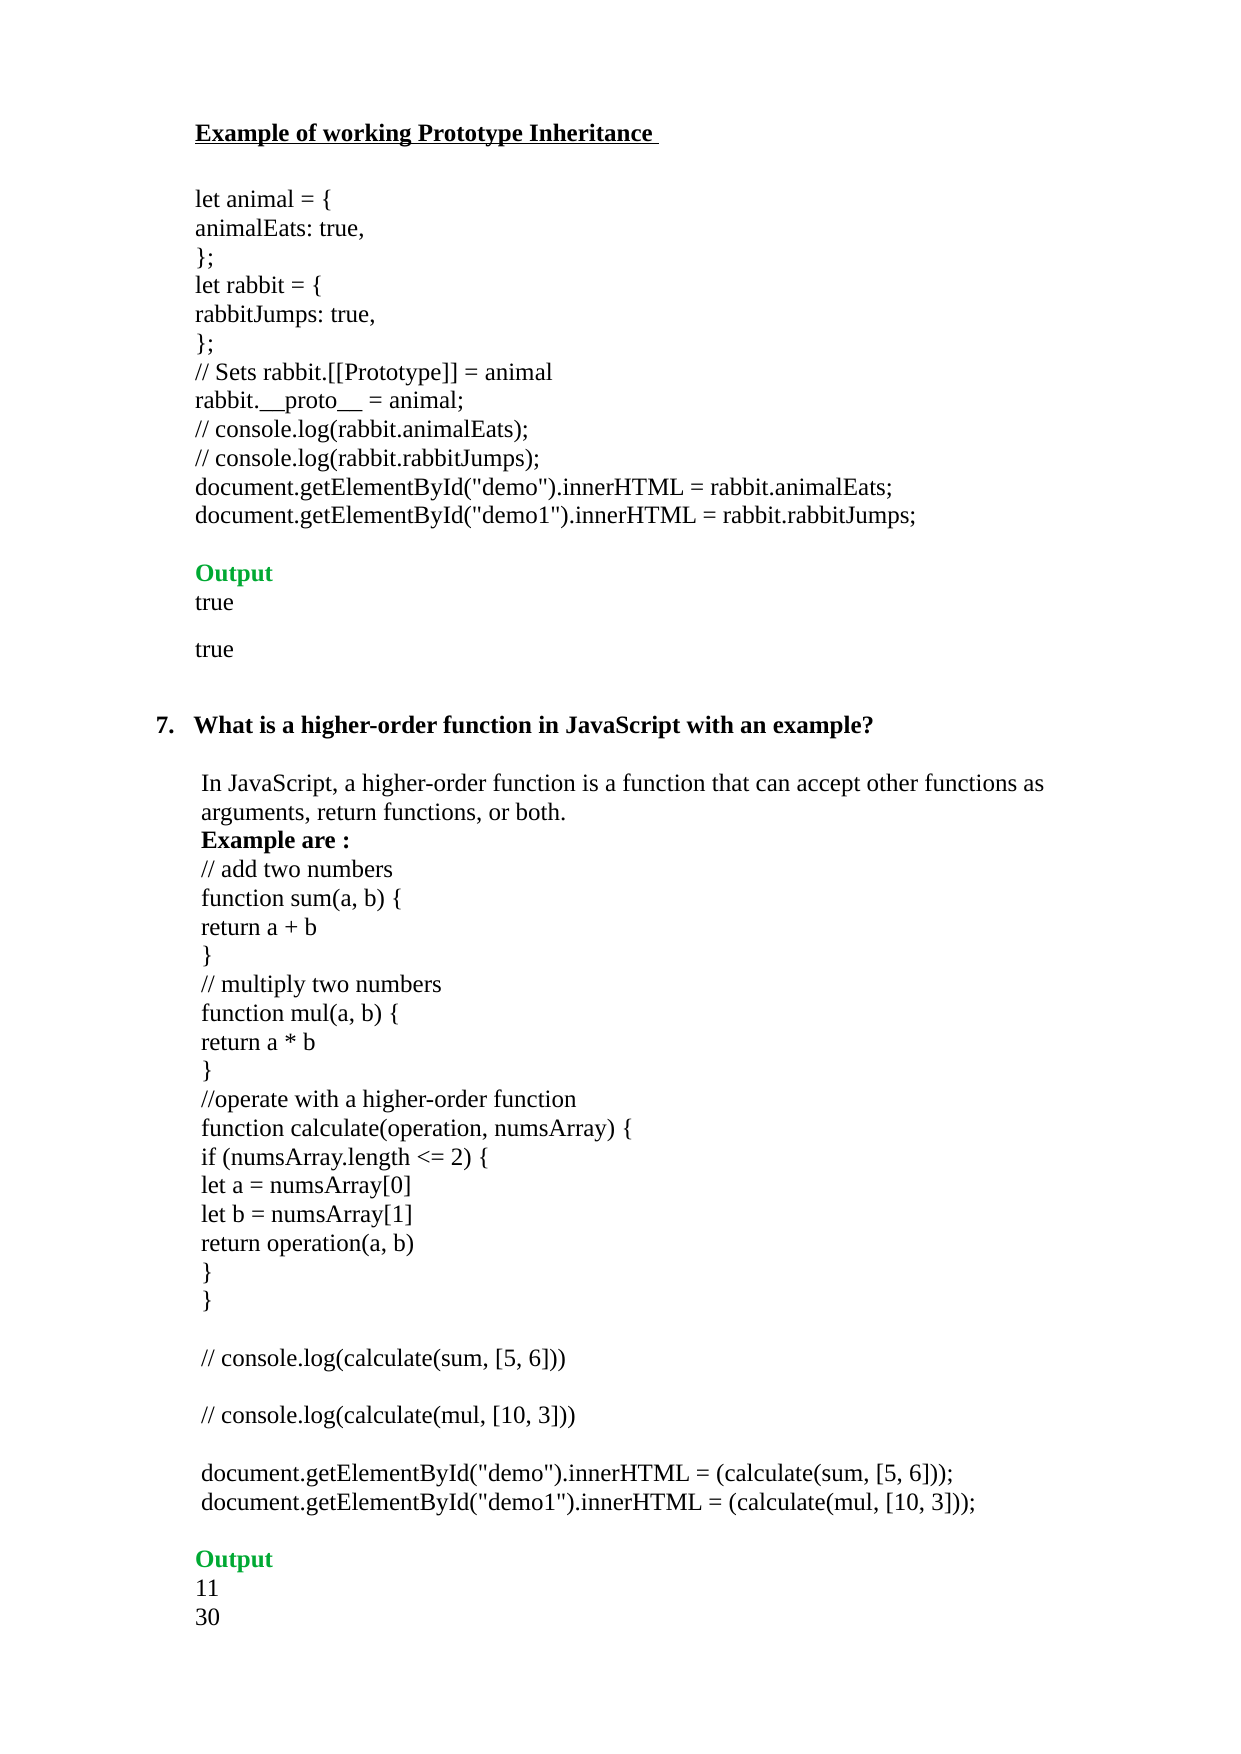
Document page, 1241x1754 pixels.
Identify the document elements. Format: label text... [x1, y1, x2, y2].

text function mul(a, b) { [201, 998, 1122, 1027]
text // multiply two numbers [201, 969, 1122, 998]
text rabbitJumps: true, [195, 299, 1122, 328]
list What is a higher-order function in JavaScript with an example? [156, 711, 1122, 739]
text let a = numsArray[0] [201, 1171, 1122, 1199]
text Output [195, 1544, 1122, 1573]
text } [201, 1286, 1122, 1314]
text // console.log(calculate(mul, [10, 3])) [201, 1401, 1122, 1429]
text return a + b [201, 912, 1122, 941]
text // add two numbers [201, 854, 1122, 883]
text } [201, 1257, 1122, 1286]
text Example are : [201, 826, 1122, 854]
text return operation(a, b) [201, 1228, 1122, 1257]
text // console.log(rabbit.animalEats); [195, 414, 1122, 443]
text document.getElementById("demo1").innerHTML = (calculate(mul, [10, 3])); [201, 1487, 1122, 1516]
text if (numsArray.length <= 2) { [201, 1142, 1122, 1171]
text function calculate(operation, numsArray) { [201, 1113, 1122, 1142]
text // console.log(calculate(sum, [5, 6])) [201, 1343, 1122, 1372]
text 30 [195, 1602, 1122, 1631]
text // console.log(rabbit.rabbitJumps); [195, 443, 1122, 472]
text Output [195, 558, 1122, 587]
text }; [195, 328, 1122, 357]
text true [195, 587, 1122, 615]
text rabbit.__proto__ = animal; [195, 385, 1122, 414]
text let b = numsArray[1] [201, 1199, 1122, 1228]
text // Sets rabbit.[[Prototype]] = animal [195, 357, 1122, 385]
text animalEats: true, [195, 213, 1122, 242]
text true [195, 634, 1122, 663]
text Example of working Prototype Inheritance [195, 118, 1122, 147]
text function sum(a, b) { [201, 883, 1122, 912]
text In JavaScript, a higher-order function is a function that can accept other functions as arguments, return functions, or both. [201, 768, 1122, 826]
text document.getElementById("demo").innerHTML = rabbit.animalEats; [195, 472, 1122, 500]
text } [201, 941, 1122, 969]
text }; [195, 242, 1122, 270]
text 11 [195, 1573, 1122, 1602]
text let rabbit = { [195, 270, 1122, 299]
text return a * b [201, 1027, 1122, 1056]
text } [201, 1056, 1122, 1084]
text //operate with a higher-order function [201, 1084, 1122, 1113]
text document.getElementById("demo").innerHTML = (calculate(sum, [5, 6])); [201, 1458, 1122, 1487]
text document.getElementById("demo1").innerHTML = rabbit.rabbitJumps; [195, 500, 1122, 529]
text let animal = { [195, 184, 1122, 213]
